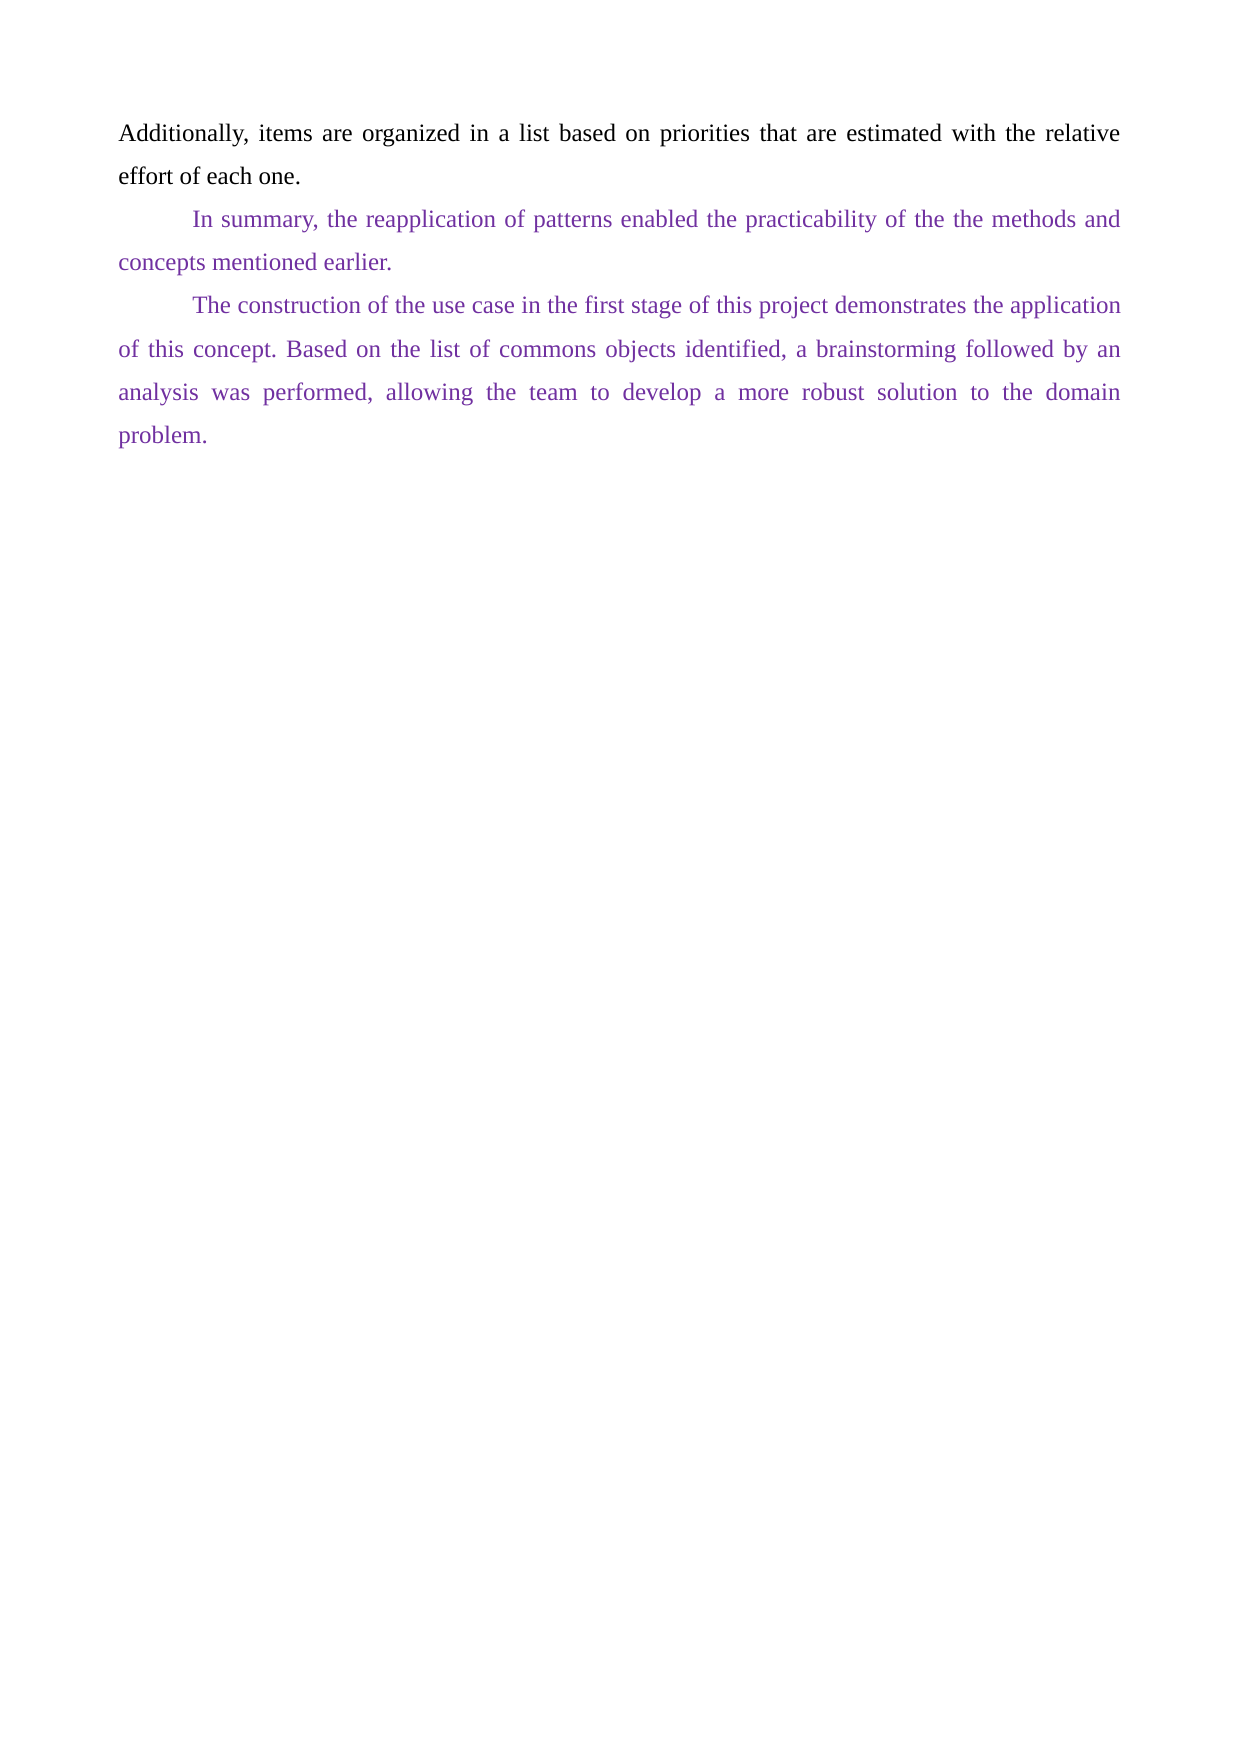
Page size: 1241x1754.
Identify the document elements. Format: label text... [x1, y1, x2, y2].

text Additionally, items are organized in a list based on priorities that are estimated with the relative effort of each one. [118, 118, 1122, 190]
text In summary, the reapplication of patterns enabled the practicability of the the methods and concepts mentioned earlier. [118, 204, 1122, 276]
text The construction of the use case in the first stage of this project demonstrates the application of this concept. Based on the list of commons objects identified, a brainstorming followed by an analysis was performed, allowing the team to develop a more robust solution to the domain problem. [118, 291, 1122, 449]
